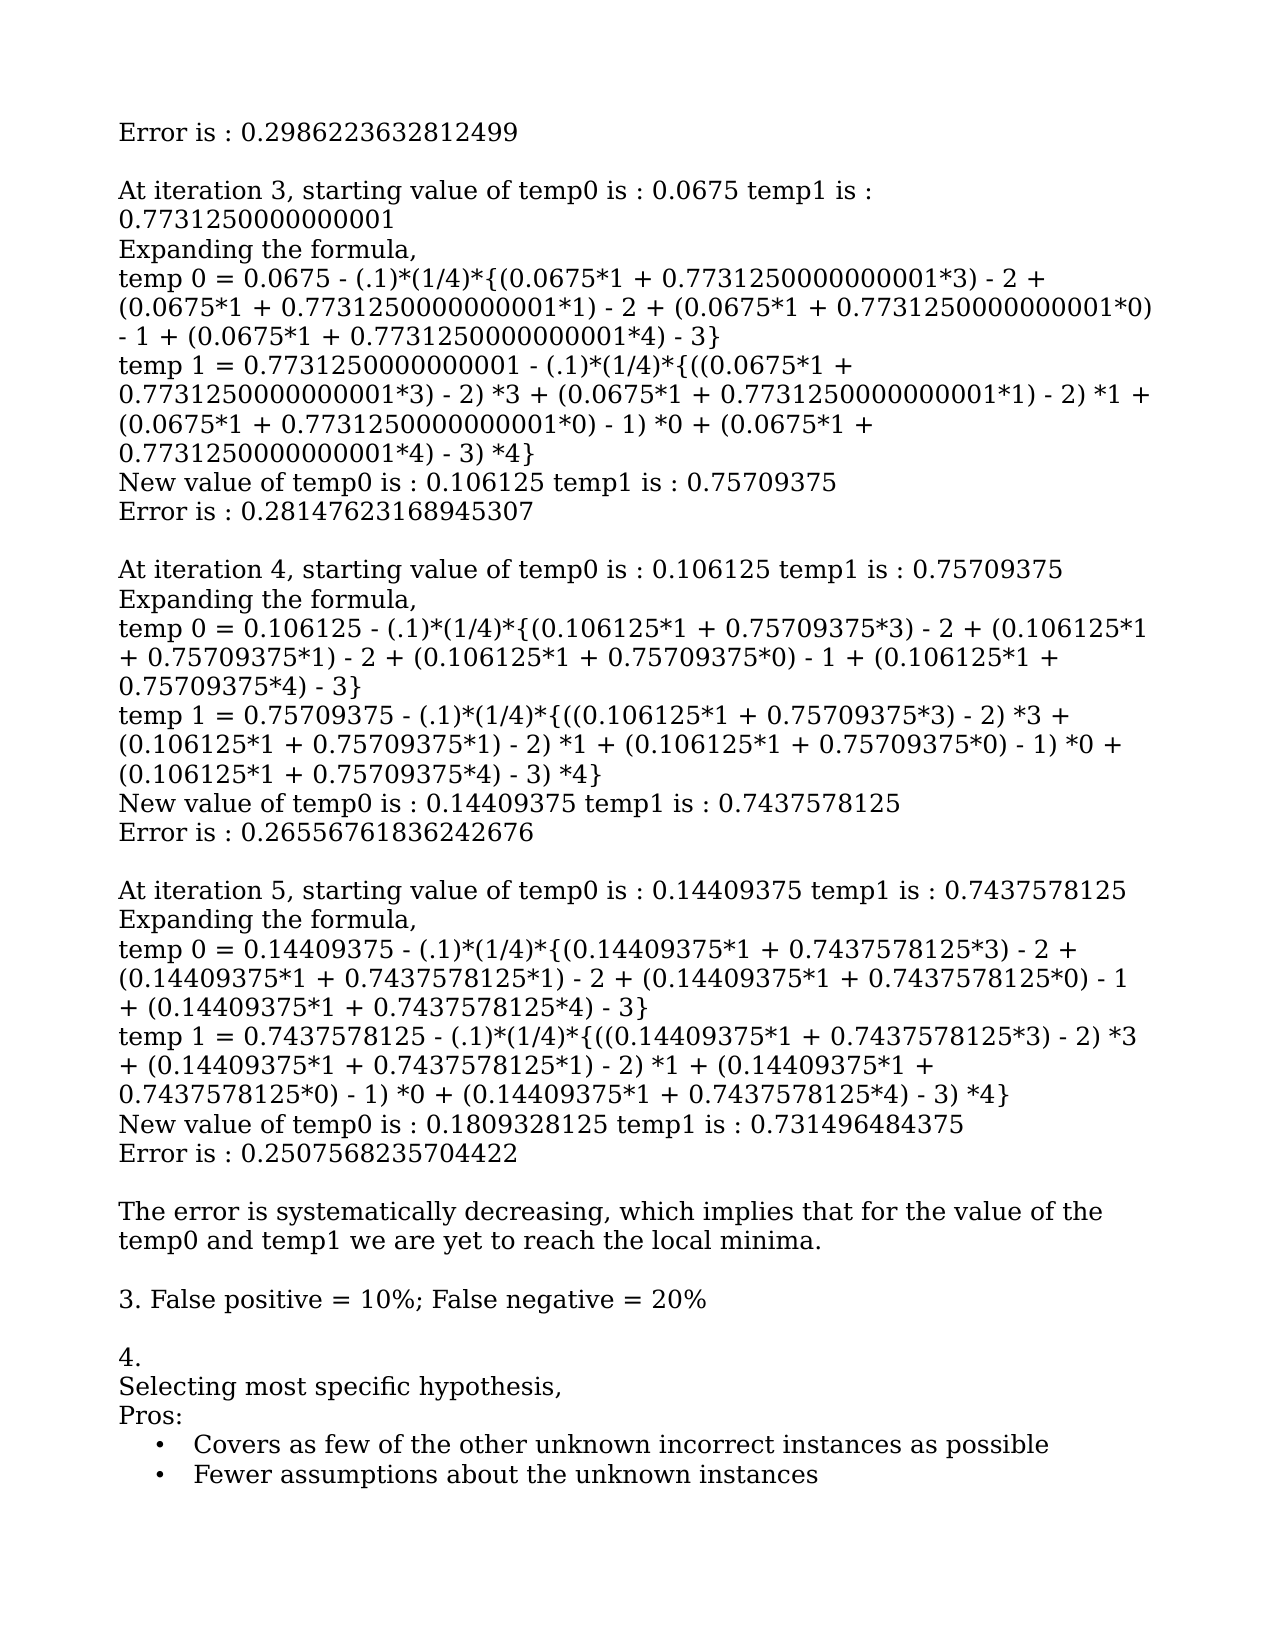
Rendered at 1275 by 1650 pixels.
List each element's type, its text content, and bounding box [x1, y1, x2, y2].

text Error is : 0.2986223632812499 [118, 118, 1157, 147]
text temp 0 = 0.106125 - (.1)*(1/4)*{(0.106125*1 + 0.75709375*3) - 2 + (0.106125*1 + 0.75709375*1) - 2 + (0.106125*1 + 0.75709375*0) - 1 + (0.106125*1 + 0.75709375*4) - 3} [118, 614, 1157, 701]
text New value of temp0 is : 0.14409375 temp1 is : 0.7437578125 [118, 789, 1157, 818]
text The error is systematically decreasing, which implies that for the value of the temp0 and temp1 we are yet to reach the local minima. [118, 1197, 1157, 1256]
text temp 1 = 0.7731250000000001 - (.1)*(1/4)*{((0.0675*1 + 0.7731250000000001*3) - 2) *3 + (0.0675*1 + 0.7731250000000001*1) - 2) *1 + (0.0675*1 + 0.7731250000000001*0) - 1) *0 + (0.0675*1 + 0.7731250000000001*4) - 3) *4} [118, 351, 1157, 468]
text Expanding the formula, [118, 585, 1157, 614]
text At iteration 3, starting value of temp0 is : 0.0675 temp1 is : 0.7731250000000001 [118, 176, 1157, 235]
text Expanding the formula, [118, 235, 1157, 264]
text 4. [118, 1343, 1157, 1372]
text Error is : 0.28147623168945307 [118, 497, 1157, 526]
text New value of temp0 is : 0.1809328125 temp1 is : 0.731496484375 [118, 1110, 1157, 1139]
text 3. False positive = 10%; False negative = 20% [118, 1285, 1157, 1314]
text Selecting most specific hypothesis, [118, 1372, 1157, 1401]
text At iteration 5, starting value of temp0 is : 0.14409375 temp1 is : 0.7437578125 [118, 876, 1157, 906]
text Error is : 0.2507568235704422 [118, 1139, 1157, 1168]
text New value of temp0 is : 0.106125 temp1 is : 0.75709375 [118, 468, 1157, 497]
text Error is : 0.26556761836242676 [118, 818, 1157, 847]
text Expanding the formula, [118, 906, 1157, 935]
text temp 1 = 0.7437578125 - (.1)*(1/4)*{((0.14409375*1 + 0.7437578125*3) - 2) *3 + (0.14409375*1 + 0.7437578125*1) - 2) *1 + (0.14409375*1 + 0.7437578125*0) - 1) *0 + (0.14409375*1 + 0.7437578125*4) - 3) *4} [118, 1022, 1157, 1110]
list Fewer assumptions about the unknown instances [156, 1460, 1157, 1489]
text temp 1 = 0.75709375 - (.1)*(1/4)*{((0.106125*1 + 0.75709375*3) - 2) *3 + (0.106125*1 + 0.75709375*1) - 2) *1 + (0.106125*1 + 0.75709375*0) - 1) *0 + (0.106125*1 + 0.75709375*4) - 3) *4} [118, 701, 1157, 789]
text At iteration 4, starting value of temp0 is : 0.106125 temp1 is : 0.75709375 [118, 556, 1157, 585]
list Covers as few of the other unknown incorrect instances as possible [156, 1431, 1157, 1460]
text temp 0 = 0.0675 - (.1)*(1/4)*{(0.0675*1 + 0.7731250000000001*3) - 2 + (0.0675*1 + 0.7731250000000001*1) - 2 + (0.0675*1 + 0.7731250000000001*0) - 1 + (0.0675*1 + 0.7731250000000001*4) - 3} [118, 264, 1157, 351]
text Pros: [118, 1401, 1157, 1431]
text temp 0 = 0.14409375 - (.1)*(1/4)*{(0.14409375*1 + 0.7437578125*3) - 2 + (0.14409375*1 + 0.7437578125*1) - 2 + (0.14409375*1 + 0.7437578125*0) - 1 + (0.14409375*1 + 0.7437578125*4) - 3} [118, 935, 1157, 1022]
